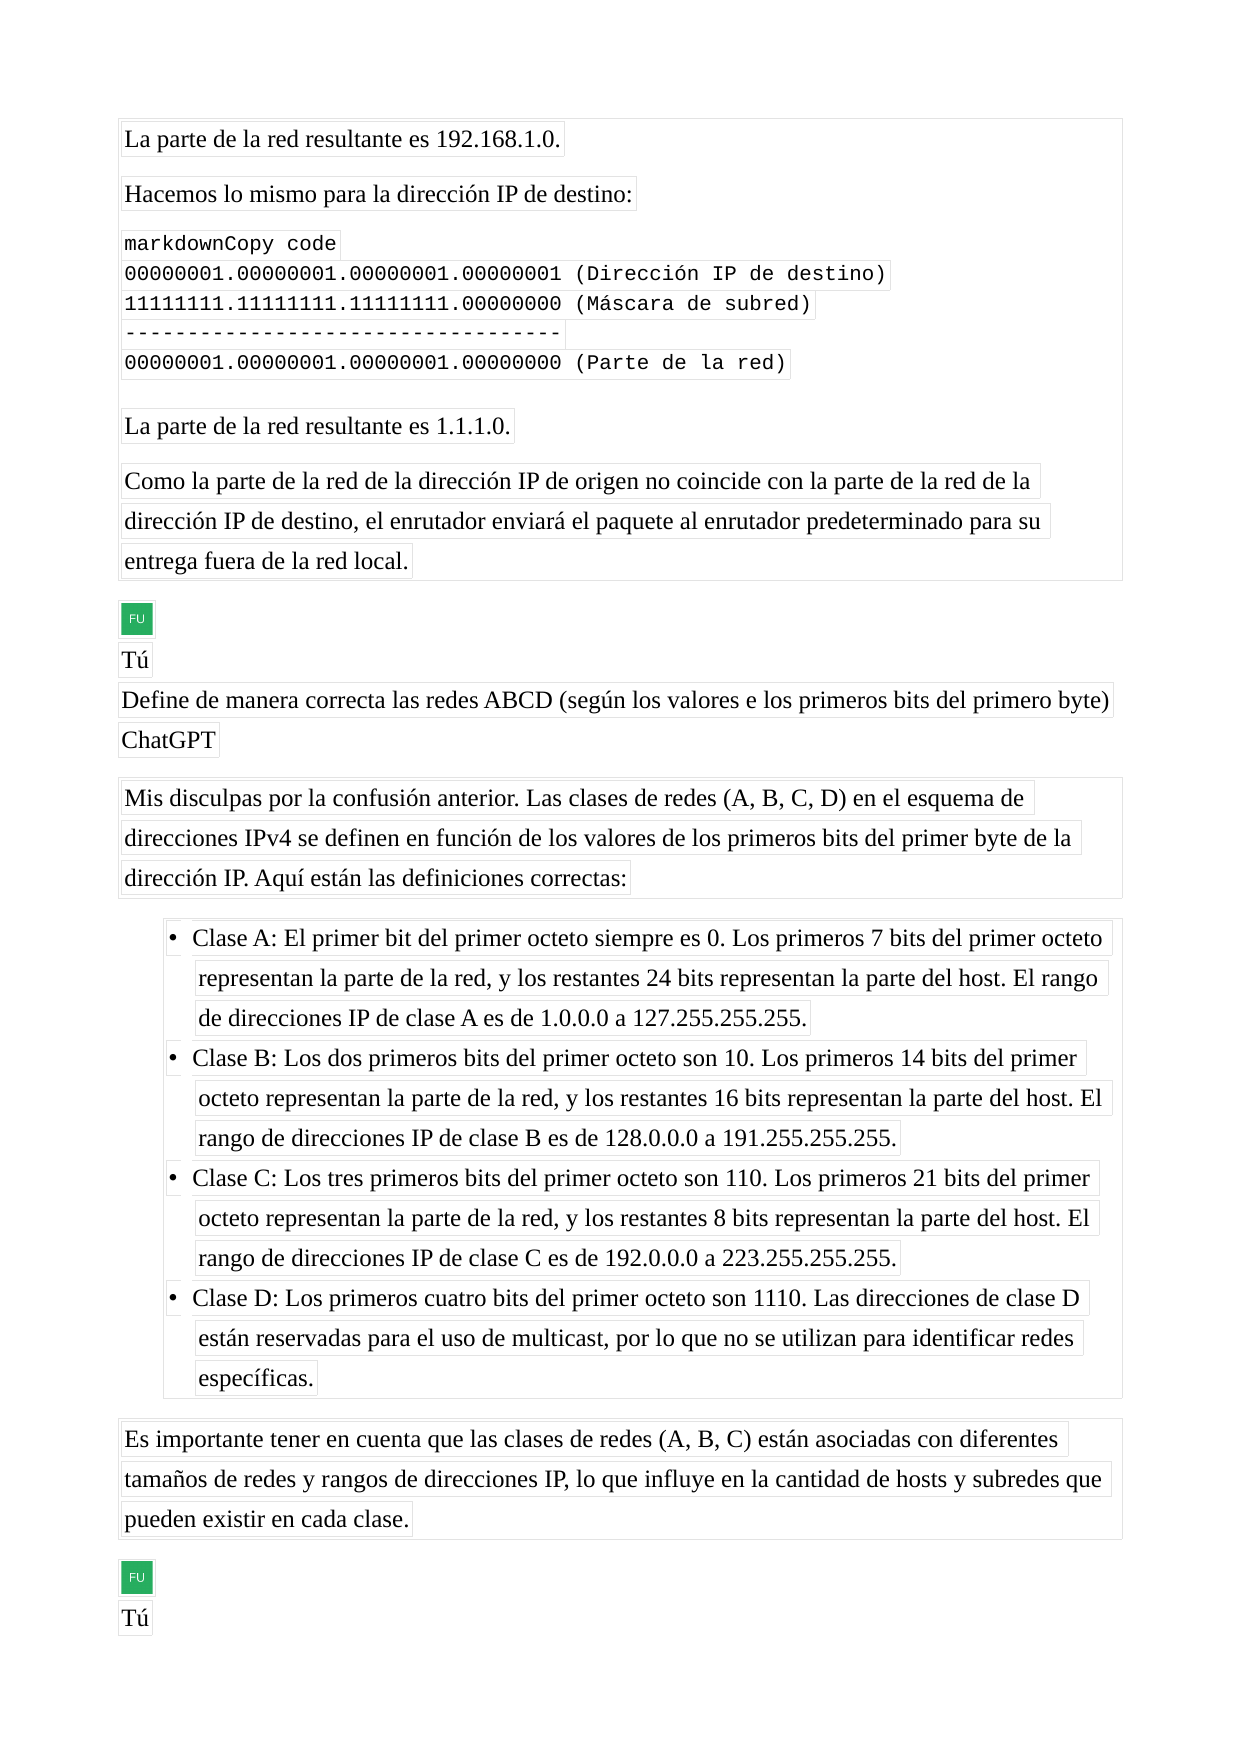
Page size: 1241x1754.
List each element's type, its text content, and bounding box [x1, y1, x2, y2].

list Clase C: Los tres primeros bits del primer octeto son 110. Los primeros 21 bits del primer octeto representan la parte de la red, y los restantes 8 bits representan la parte del host. El rango de direcciones IP de clase C es de 192.0.0.0 a 223.255.255.255. [164, 1157, 1122, 1275]
text markdownCopy code [119, 227, 1122, 257]
text ----------------------------------- [122, 316, 1122, 346]
text ----------------------------------- [122, 320, 565, 346]
picture [121, 1561, 153, 1594]
text Es importante tener en cuenta que las clases de redes (A, B, C) están asociadas con diferentes tamaños de redes y rangos de direcciones IP, lo que influye en la cantidad de hosts y subredes que pueden existir en cada clase. [119, 1419, 1122, 1539]
text Hacemos lo mismo para la dirección IP de destino: [119, 173, 1122, 211]
text [153, 642, 1122, 677]
text Tú [119, 643, 152, 677]
text [153, 1600, 1122, 1635]
text ChatGPT [119, 723, 219, 757]
text 00000001.00000001.00000001.00000000 (Parte de la red) [566, 346, 1122, 379]
text Como la parte de la red de la dirección IP de origen no coincide con la parte de la red de la dirección IP de destino, el enrutador enviará el paquete al enrutador predeterminado para su entrega fuera de la red local. [119, 460, 1122, 580]
text La parte de la red resultante es 1.1.1.0. [119, 405, 1122, 443]
text Define de manera correcta las redes ABCD (según los valores e los primeros bits del primero byte) [119, 683, 1113, 717]
text 00000001.00000001.00000001.00000001 (Dirección IP de destino) [122, 261, 890, 287]
text [220, 722, 1122, 757]
text Tú [119, 1601, 152, 1635]
text 00000001.00000001.00000001.00000001 (Dirección IP de destino) [341, 257, 1122, 287]
list Clase B: Los dos primeros bits del primer octeto son 10. Los primeros 14 bits del primer octeto representan la parte de la red, y los restantes 16 bits representan la parte del host. El rango de direcciones IP de clase B es de 128.0.0.0 a 191.255.255.255. [164, 1037, 1122, 1155]
picture [121, 603, 153, 635]
text La parte de la red resultante es 192.168.1.0. [119, 119, 1122, 156]
list Clase A: El primer bit del primer octeto siempre es 0. Los primeros 7 bits del primer octeto representan la parte de la red, y los restantes 24 bits representan la parte del host. El rango de direcciones IP de clase A es de 1.0.0.0 a 127.255.255.255. [164, 919, 1122, 1035]
text 11111111.11111111.11111111.00000000 (Máscara de subred) [122, 287, 1122, 316]
text 00000001.00000001.00000001.00000000 (Parte de la red) [122, 350, 790, 379]
text Mis disculpas por la confusión anterior. Las clases de redes (A, B, C, D) en el esquema de direcciones IPv4 se definen en función de los valores de los primeros bits del primer byte de la dirección IP. Aquí están las definiciones correctas: [119, 778, 1122, 898]
list Clase D: Los primeros cuatro bits del primer octeto son 1110. Las direcciones de clase D están reservadas para el uso de multicast, por lo que no se utilizan para identificar redes específicas. [164, 1277, 1122, 1398]
